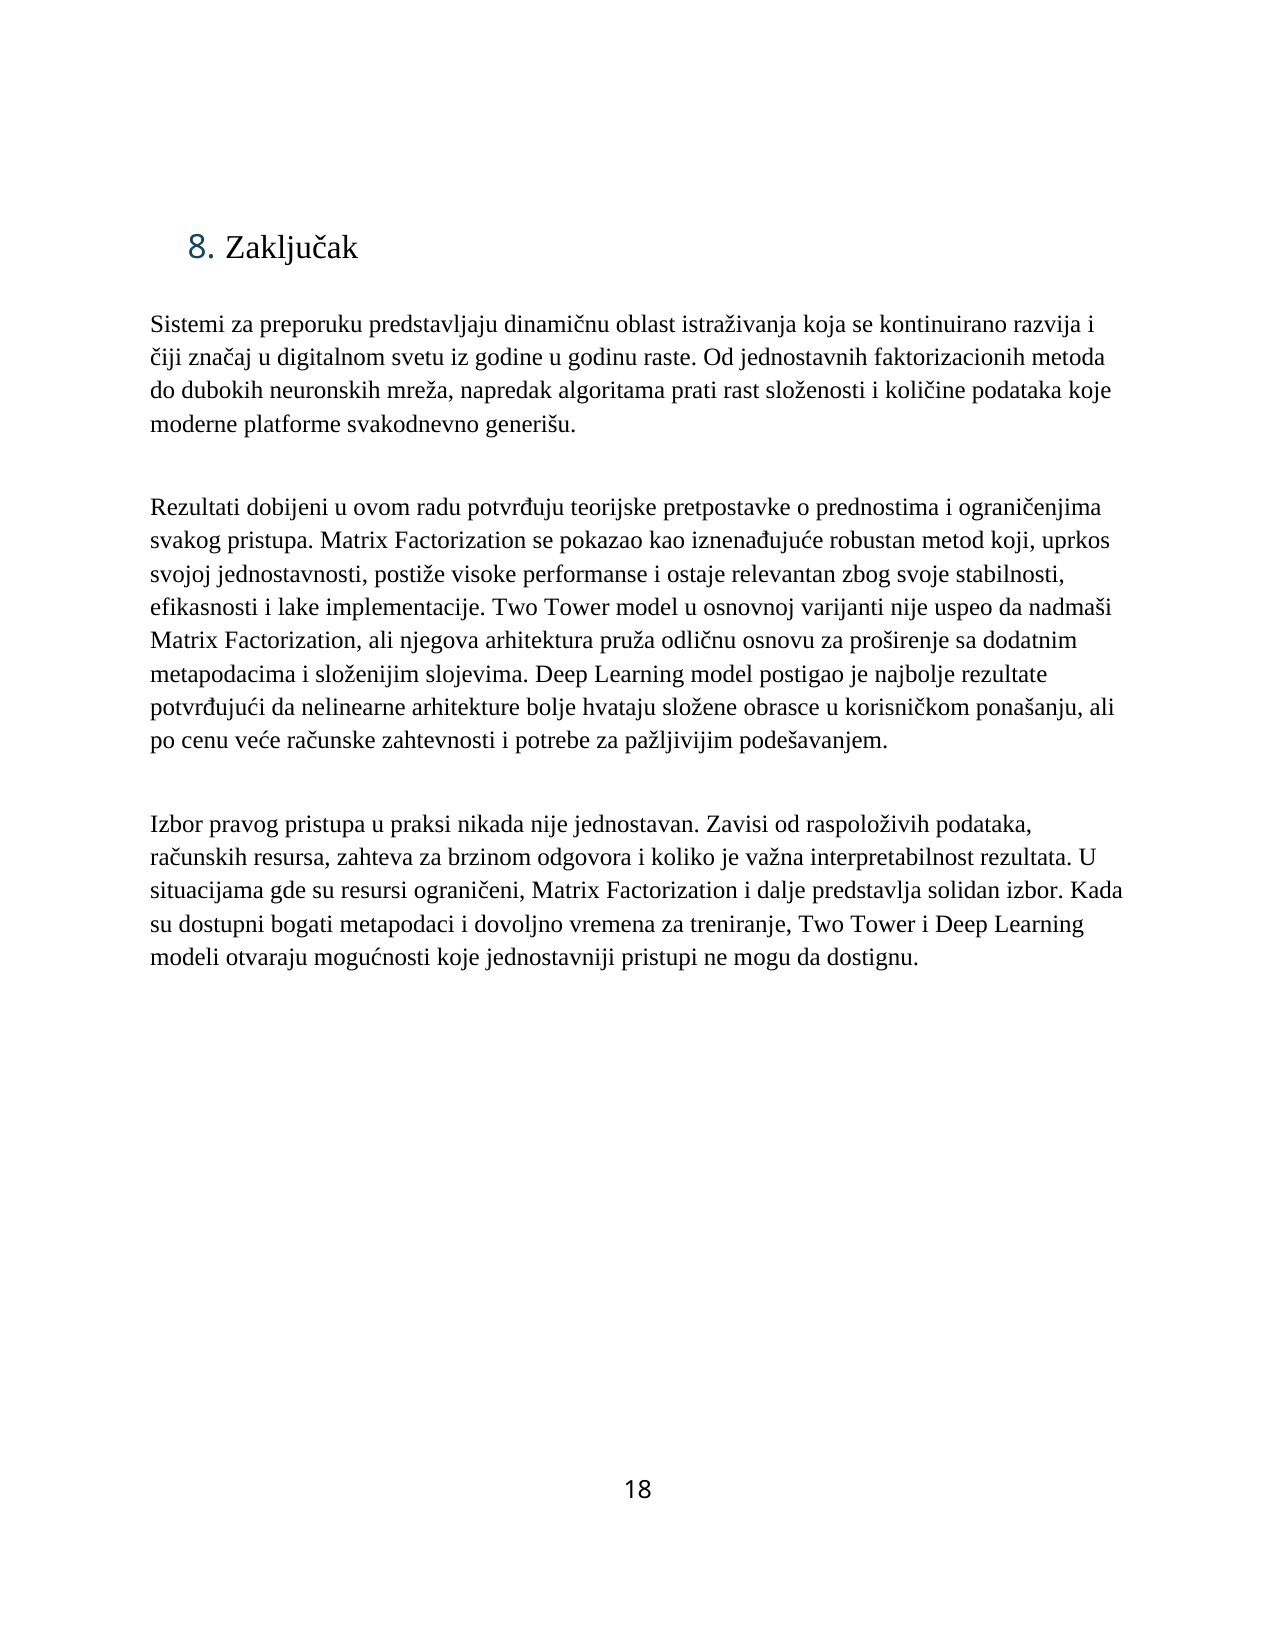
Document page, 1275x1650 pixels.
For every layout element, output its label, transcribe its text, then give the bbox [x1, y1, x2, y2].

subtitle Zaključak [187, 223, 1125, 268]
text Izbor pravog pristupa u praksi nikada nije jednostavan. Zavisi od raspoloživih podataka, računskih resursa, zahteva za brzinom odgovora i koliko je važna interpretabilnost rezultata. U situacijama gde su resursi ograničeni, Matrix Factorization i dalje predstavlja solidan izbor. Kada su dostupni bogati metapodaci i dovoljno vremena za treniranje, Two Tower i Deep Learning modeli otvaraju mogućnosti koje jednostavniji pristupi ne mogu da dostignu. [150, 809, 1125, 971]
text Rezultati dobijeni u ovom radu potvrđuju teorijske pretpostavke o prednostima i ograničenjima svakog pristupa. Matrix Factorization se pokazao kao iznenađujuće robustan metod koji, uprkos svojoj jednostavnosti, postiže visoke performanse i ostaje relevantan zbog svoje stabilnosti, efikasnosti i lake implementacije. Two Tower model u osnovnoj varijanti nije uspeo da nadmaši Matrix Factorization, ali njegova arhitektura pruža odličnu osnovu za proširenje sa dodatnim metapodacima i složenijim slojevima. Deep Learning model postigao je najbolje rezultate potvrđujući da nelinearne arhitekture bolje hvataju složene obrasce u korisničkom ponašanju, ali po cenu veće računske zahtevnosti i potrebe za pažljivijim podešavanjem. [150, 492, 1125, 754]
text Sistemi za preporuku predstavljaju dinamičnu oblast istraživanja koja se kontinuirano razvija i čiji značaj u digitalnom svetu iz godine u godinu raste. Od jednostavnih faktorizacionih metoda do dubokih neuronskih mreža, napredak algoritama prati rast složenosti i količine podataka koje moderne platforme svakodnevno generišu. [150, 309, 1125, 437]
